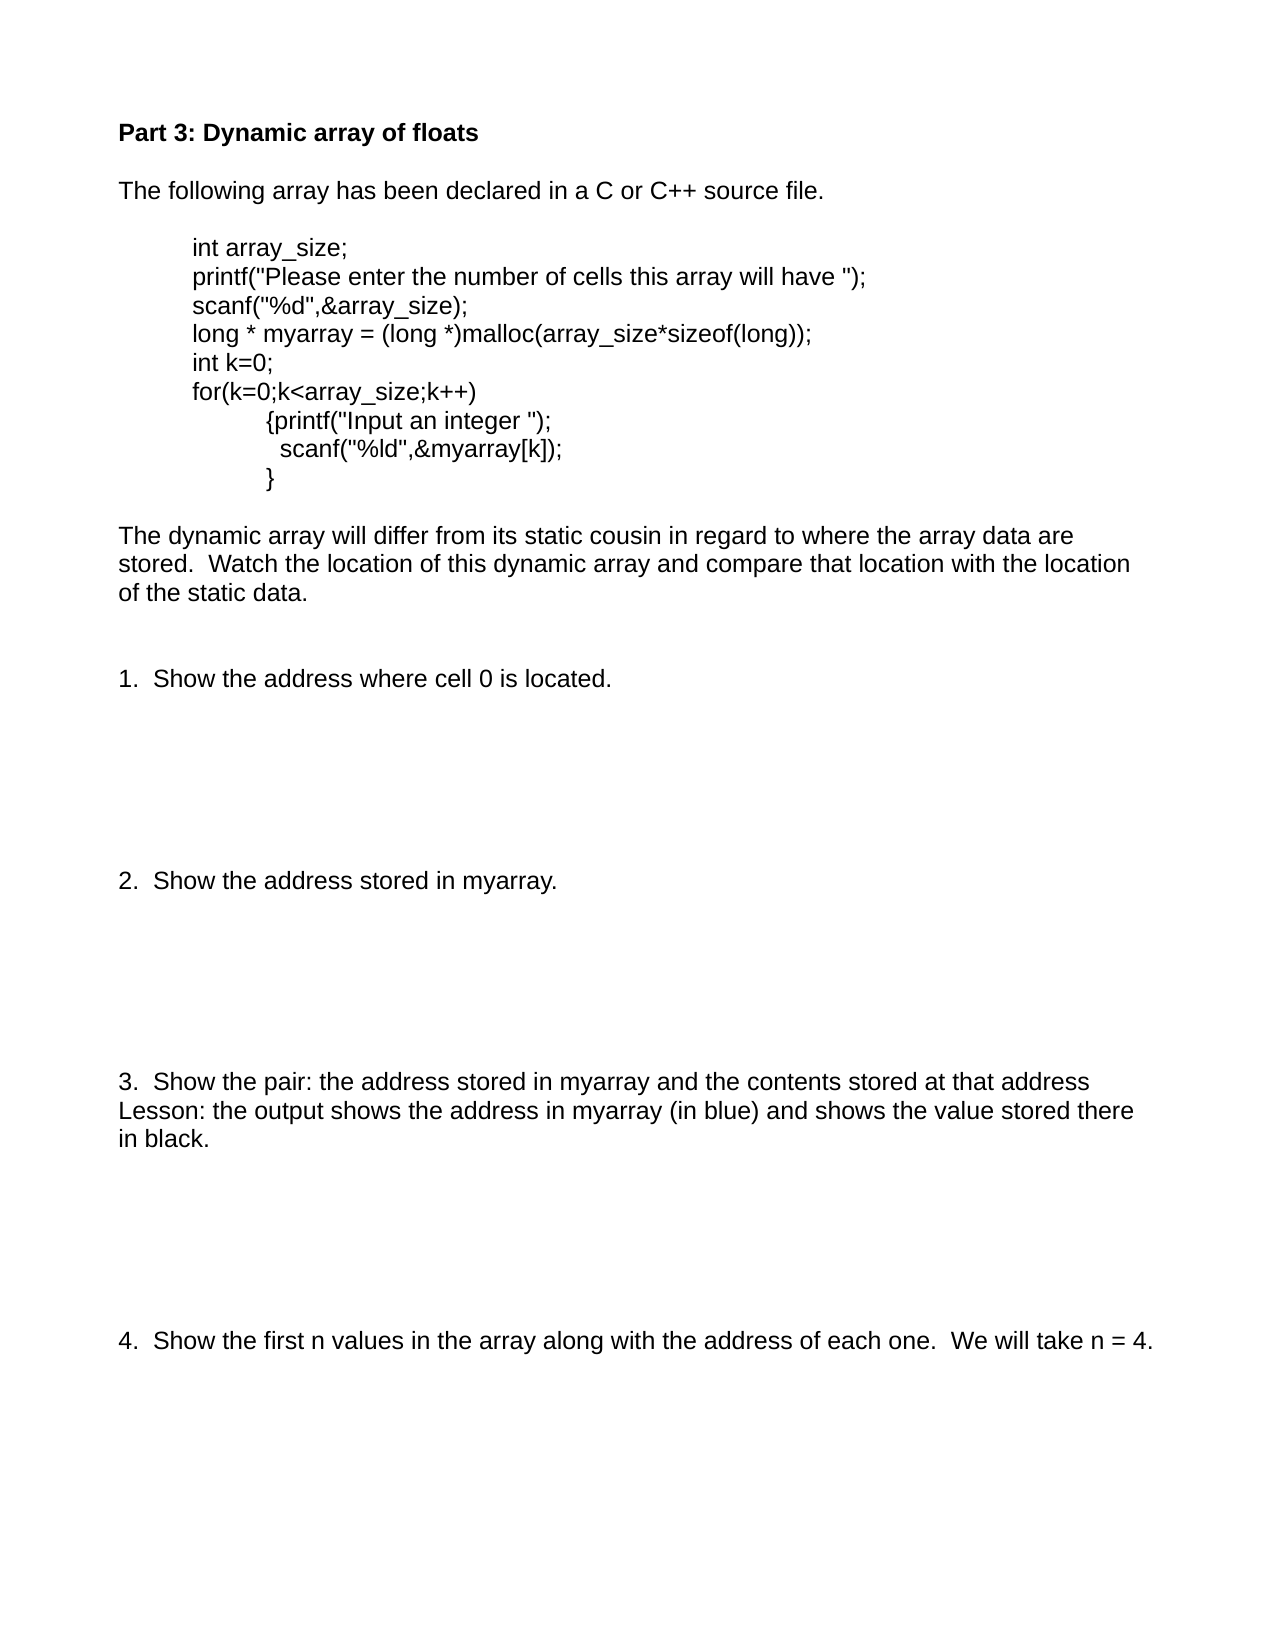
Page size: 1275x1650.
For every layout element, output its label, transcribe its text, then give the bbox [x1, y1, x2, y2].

text Lesson: the output shows the address in myarray (in blue) and shows the value stored there in black. [118, 1096, 1157, 1153]
text int k=0; [118, 348, 1157, 377]
text printf("Please enter the number of cells this array will have "); [118, 262, 1157, 291]
text for(k=0;k<array_size;k++) [118, 377, 1157, 406]
text 4. Show the first n values in the array along with the address of each one. We will take n = 4. [118, 1326, 1157, 1354]
text 1. Show the address where cell 0 is located. [118, 664, 1157, 693]
text } [118, 463, 1157, 492]
text 2. Show the address stored in myarray. [118, 866, 1157, 894]
text scanf("%ld",&myarray[k]); [118, 434, 1157, 463]
text The following array has been declared in a C or C++ source file. [118, 176, 1157, 204]
text scanf("%d",&array_size); [118, 291, 1157, 319]
text Part 3: Dynamic array of floats [118, 118, 1157, 147]
text {printf("Input an integer "); [118, 406, 1157, 434]
text The dynamic array will differ from its static cousin in regard to where the array data are stored. Watch the location of this dynamic array and compare that location with the location of the static data. [118, 521, 1157, 607]
text 3. Show the pair: the address stored in myarray and the contents stored at that address [118, 1067, 1157, 1096]
text long * myarray = (long *)malloc(array_size*sizeof(long)); [118, 319, 1157, 348]
text int array_size; [118, 233, 1157, 262]
